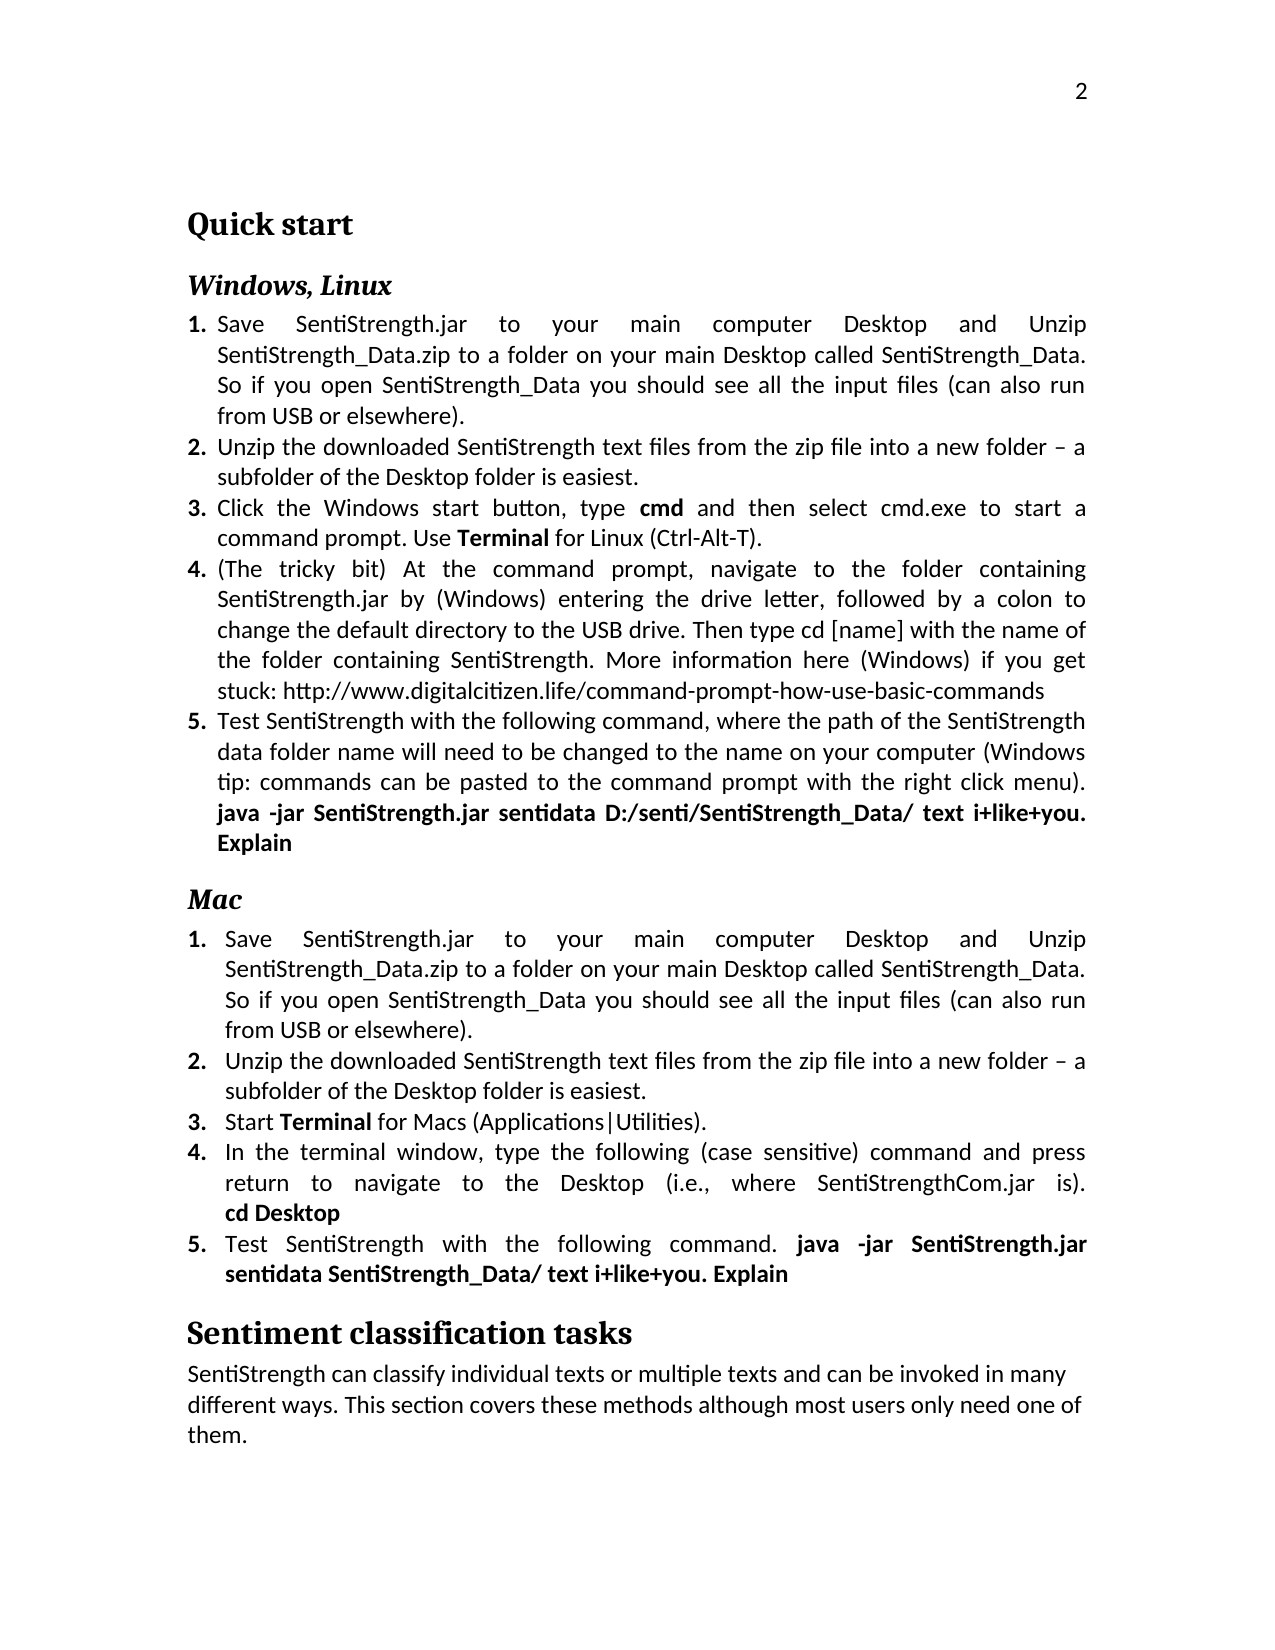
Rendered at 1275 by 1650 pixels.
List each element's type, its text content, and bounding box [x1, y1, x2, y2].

list Save SentiStrength.jar to your main computer Desktop and Unzip SentiStrength_Data.zip to a folder on your main Desktop called SentiStrength_Data. So if you open SentiStrength_Data you should see all the input files (can also run from USB or elsewhere). [187, 309, 1087, 431]
subtitle Quick start [187, 206, 1087, 244]
list Test SentiStrength with the following command. java -jar SentiStrength.jar sentidata SentiStrength_Data/ text i+like+you. Explain [187, 1228, 1087, 1289]
subtitle Windows, Linux [187, 269, 1087, 302]
list (The tricky bit) At the command prompt, navigate to the folder containing SentiStrength.jar by (Windows) entering the drive letter, followed by a colon to change the default directory to the USB drive. Then type cd [name] with the name of the folder containing SentiStrength. More information here (Windows) if you get stuck: http://www.digitalcitizen.life/command-prompt-how-use-basic-commands [187, 553, 1087, 705]
list Unzip the downloaded SentiStrength text files from the zip file into a new folder – a subfolder of the Desktop folder is easiest. [187, 1045, 1087, 1106]
subtitle Sentiment classification tasks [187, 1314, 1087, 1352]
text SentiStrength can classify individual texts or multiple texts and can be invoked in many different ways. This section covers these methods although most users only need one of them. [187, 1359, 1087, 1450]
list In the terminal window, type the following (case sensitive) command and press return to navigate to the Desktop (i.e., where SentiStrengthCom.jar is). cd Desktop [187, 1136, 1087, 1228]
list Click the Windows start button, type cmd and then select cmd.exe to start a command prompt. Use Terminal for Linux (Ctrl-Alt-T). [187, 492, 1087, 553]
list Start Terminal for Macs (Applications|Utilities). [187, 1106, 1087, 1136]
list Save SentiStrength.jar to your main computer Desktop and Unzip SentiStrength_Data.zip to a folder on your main Desktop called SentiStrength_Data. So if you open SentiStrength_Data you should see all the input files (can also run from USB or elsewhere). [187, 923, 1087, 1045]
list Unzip the downloaded SentiStrength text files from the zip file into a new folder – a subfolder of the Desktop folder is easiest. [187, 431, 1087, 492]
list Test SentiStrength with the following command, where the path of the SentiStrength data folder name will need to be changed to the name on your computer (Windows tip: commands can be pasted to the command prompt with the right click menu). java -jar SentiStrength.jar sentidata D:/senti/SentiStrength_Data/ text i+like+you. Explain [187, 705, 1087, 858]
subtitle Mac [187, 883, 1087, 917]
